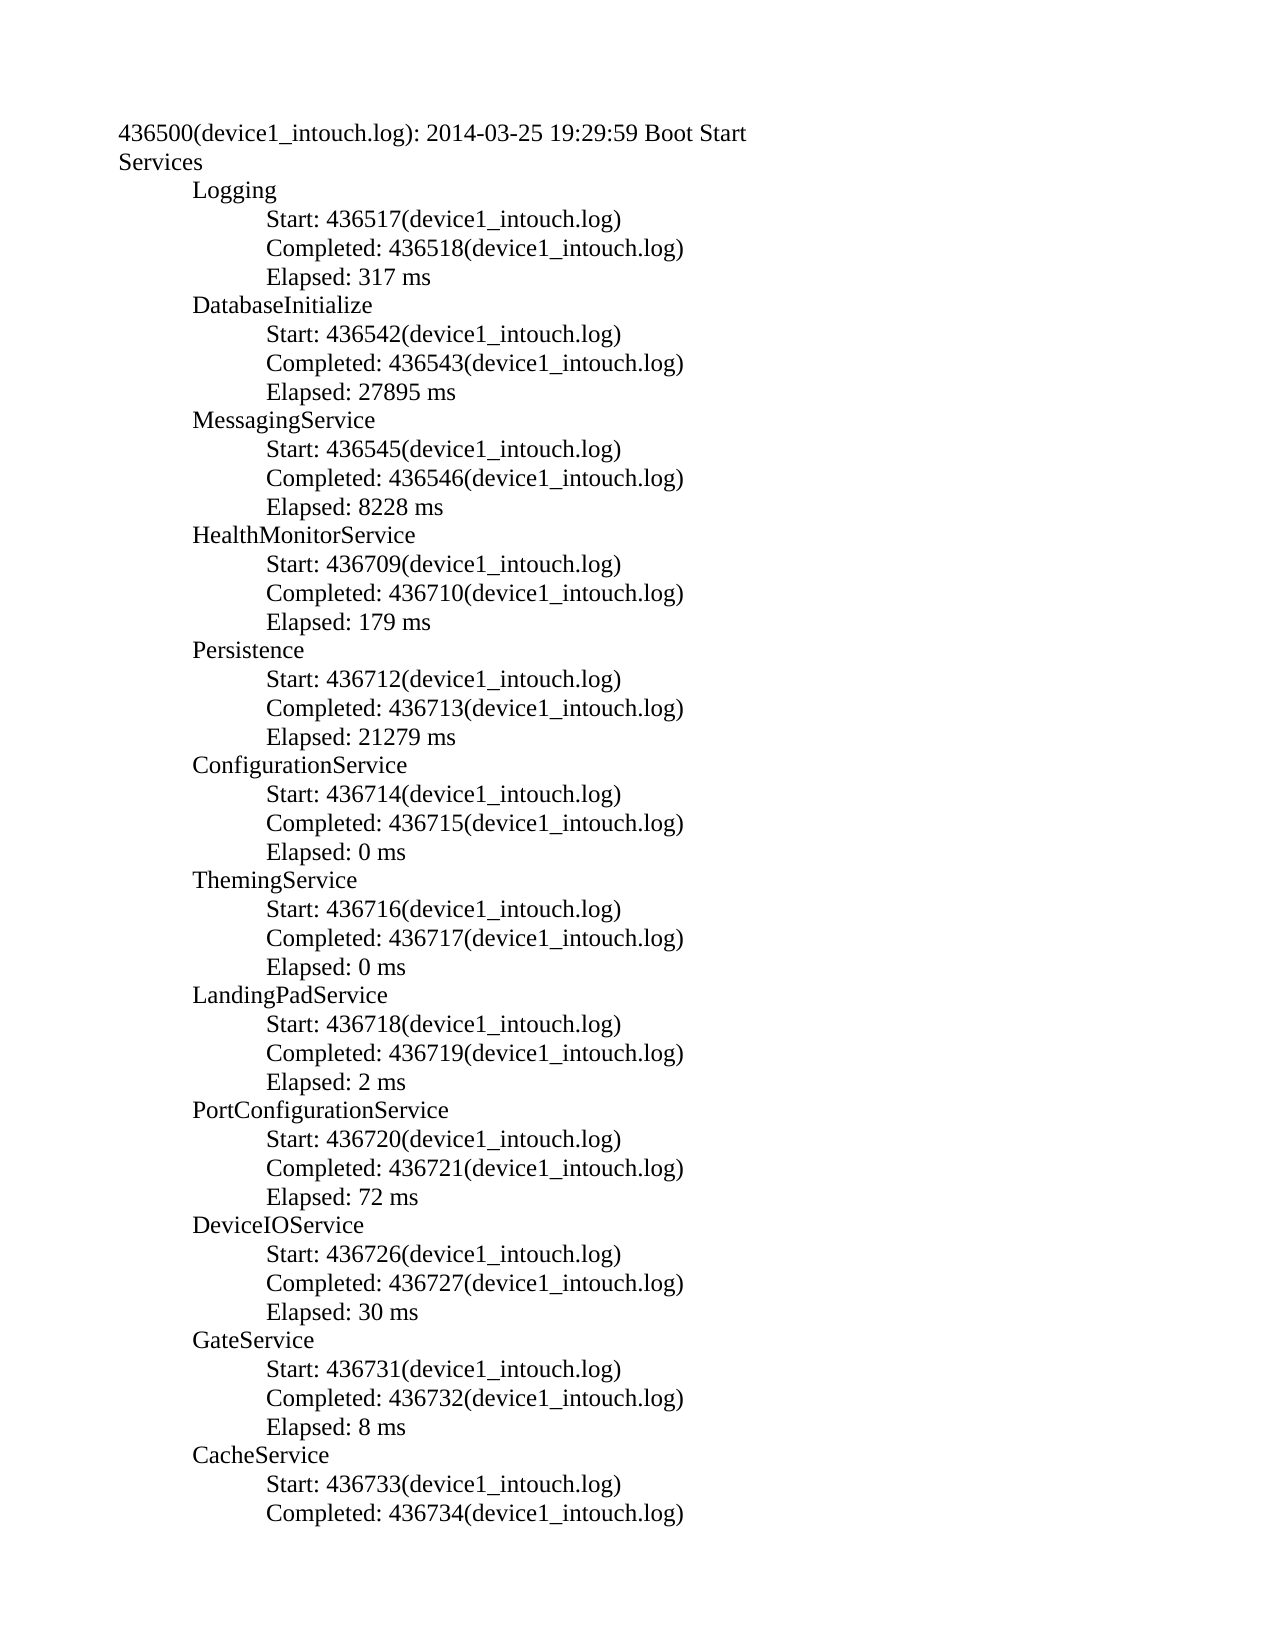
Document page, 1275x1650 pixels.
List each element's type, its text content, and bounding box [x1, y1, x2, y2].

text Start: 436720(device1_intouch.log) [118, 1124, 1157, 1153]
text Completed: 436518(device1_intouch.log) [118, 233, 1157, 262]
text LandingPadService [118, 981, 1157, 1009]
text Start: 436709(device1_intouch.log) [118, 549, 1157, 578]
text Elapsed: 0 ms [118, 837, 1157, 866]
text Completed: 436713(device1_intouch.log) [118, 693, 1157, 722]
text Elapsed: 72 ms [118, 1182, 1157, 1211]
text 436500(device1_intouch.log): 2014-03-25 19:29:59 Boot Start [118, 118, 1157, 147]
text Elapsed: 0 ms [118, 952, 1157, 981]
text PortConfigurationService [118, 1096, 1157, 1124]
text Completed: 436543(device1_intouch.log) [118, 348, 1157, 377]
text ConfigurationService [118, 751, 1157, 779]
text Start: 436718(device1_intouch.log) [118, 1009, 1157, 1038]
text GateService [118, 1326, 1157, 1354]
text HealthMonitorService [118, 521, 1157, 549]
text Elapsed: 317 ms [118, 262, 1157, 291]
text Start: 436545(device1_intouch.log) [118, 434, 1157, 463]
text Start: 436726(device1_intouch.log) [118, 1239, 1157, 1268]
text Start: 436716(device1_intouch.log) [118, 894, 1157, 923]
text Start: 436712(device1_intouch.log) [118, 664, 1157, 693]
text Elapsed: 2 ms [118, 1067, 1157, 1096]
text Elapsed: 8 ms [118, 1412, 1157, 1441]
text Completed: 436715(device1_intouch.log) [118, 808, 1157, 837]
text Elapsed: 21279 ms [118, 722, 1157, 751]
text Logging [118, 176, 1157, 204]
text ThemingService [118, 866, 1157, 894]
text CacheService [118, 1441, 1157, 1469]
text Elapsed: 30 ms [118, 1297, 1157, 1326]
text Completed: 436721(device1_intouch.log) [118, 1153, 1157, 1182]
text Completed: 436710(device1_intouch.log) [118, 578, 1157, 607]
text Completed: 436719(device1_intouch.log) [118, 1038, 1157, 1067]
text Completed: 436546(device1_intouch.log) [118, 463, 1157, 492]
text Elapsed: 27895 ms [118, 377, 1157, 406]
text Start: 436517(device1_intouch.log) [118, 204, 1157, 233]
text Elapsed: 8228 ms [118, 492, 1157, 521]
text Persistence [118, 636, 1157, 664]
text Completed: 436732(device1_intouch.log) [118, 1383, 1157, 1412]
text Start: 436733(device1_intouch.log) [118, 1469, 1157, 1498]
text DeviceIOService [118, 1211, 1157, 1239]
text Elapsed: 179 ms [118, 607, 1157, 636]
text Completed: 436727(device1_intouch.log) [118, 1268, 1157, 1297]
text Completed: 436734(device1_intouch.log) [118, 1498, 1157, 1527]
text Start: 436542(device1_intouch.log) [118, 319, 1157, 348]
text MessagingService [118, 406, 1157, 434]
text DatabaseInitialize [118, 291, 1157, 319]
text Start: 436731(device1_intouch.log) [118, 1354, 1157, 1383]
text Services [118, 147, 1157, 176]
text Completed: 436717(device1_intouch.log) [118, 923, 1157, 952]
text Start: 436714(device1_intouch.log) [118, 779, 1157, 808]
